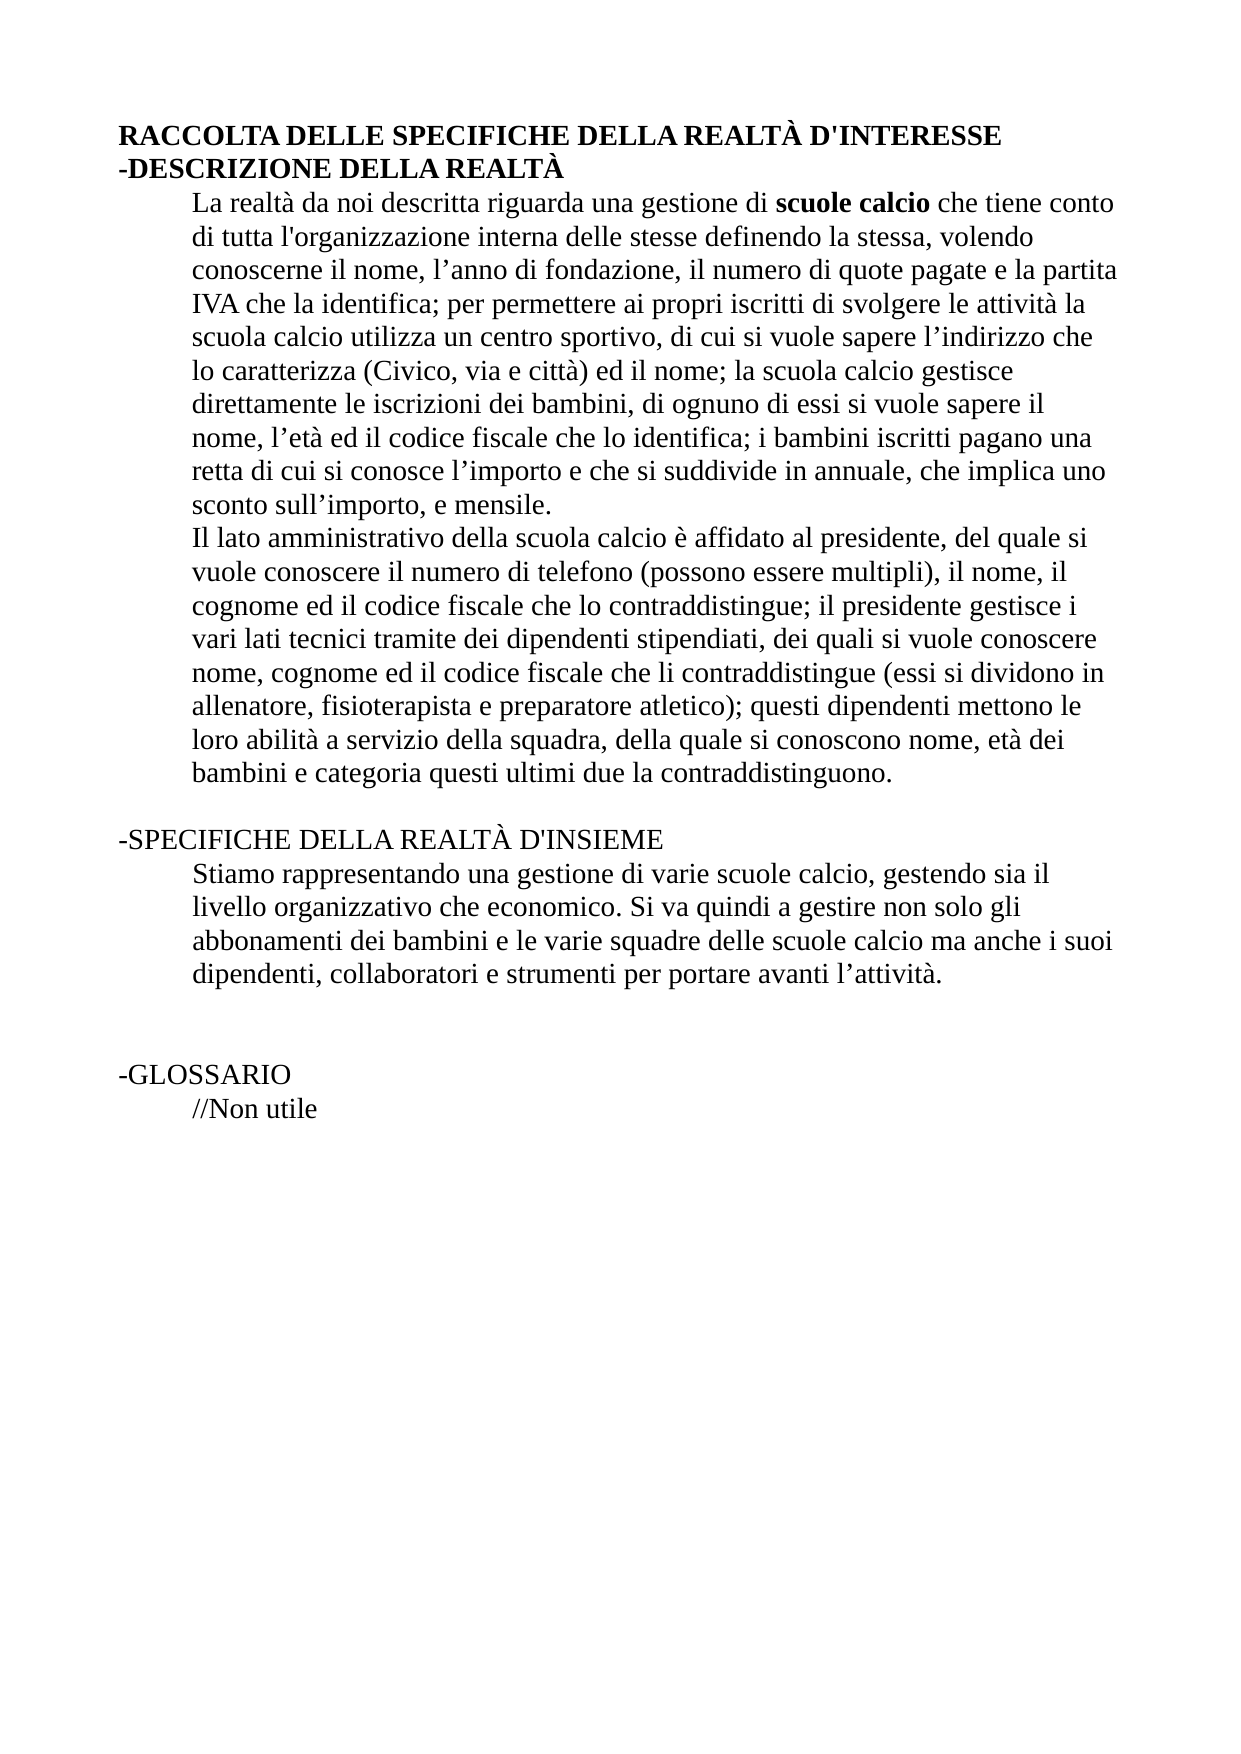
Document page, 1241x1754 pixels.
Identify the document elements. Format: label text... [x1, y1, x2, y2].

text -SPECIFICHE DELLA REALTÀ D'INSIEME [118, 822, 1122, 856]
text RACCOLTA DELLE SPECIFICHE DELLA REALTÀ D'INTERESSE [118, 118, 1122, 152]
text -DESCRIZIONE DELLA REALTÀ [118, 152, 1122, 185]
text //Non utile [118, 1091, 1122, 1124]
text Il lato amministrativo della scuola calcio è affidato al presidente, del quale si vuole conoscere il numero di telefono (possono essere multipli), il nome, il cognome ed il codice fiscale che lo contraddistingue; il presidente gestisce i vari lati tecnici tramite dei dipendenti stipendiati, dei quali si vuole conoscere nome, cognome ed il codice fiscale che li contraddistingue (essi si dividono in allenatore, fisioterapista e preparatore atletico); questi dipendenti mettono le loro abilità a servizio della squadra, della quale si conoscono nome, età dei bambini e categoria questi ultimi due la contraddistinguono. [192, 521, 1122, 789]
text Stiamo rappresentando una gestione di varie scuole calcio, gestendo sia il livello organizzativo che economico. Si va quindi a gestire non solo gli abbonamenti dei bambini e le varie squadre delle scuole calcio ma anche i suoi dipendenti, collaboratori e strumenti per portare avanti l’attività. [192, 856, 1122, 990]
text La realtà da noi descritta riguarda una gestione di scuole calcio che tiene conto di tutta l'organizzazione interna delle stesse definendo la stessa, volendo conoscerne il nome, l’anno di fondazione, il numero di quote pagate e la partita IVA che la identifica; per permettere ai propri iscritti di svolgere le attività la scuola calcio utilizza un centro sportivo, di cui si vuole sapere l’indirizzo che lo caratterizza (Civico, via e città) ed il nome; la scuola calcio gestisce direttamente le iscrizioni dei bambini, di ognuno di essi si vuole sapere il nome, l’età ed il codice fiscale che lo identifica; i bambini iscritti pagano una retta di cui si conosce l’importo e che si suddivide in annuale, che implica uno sconto sull’importo, e mensile. [192, 185, 1122, 521]
text -GLOSSARIO [118, 1057, 1122, 1091]
